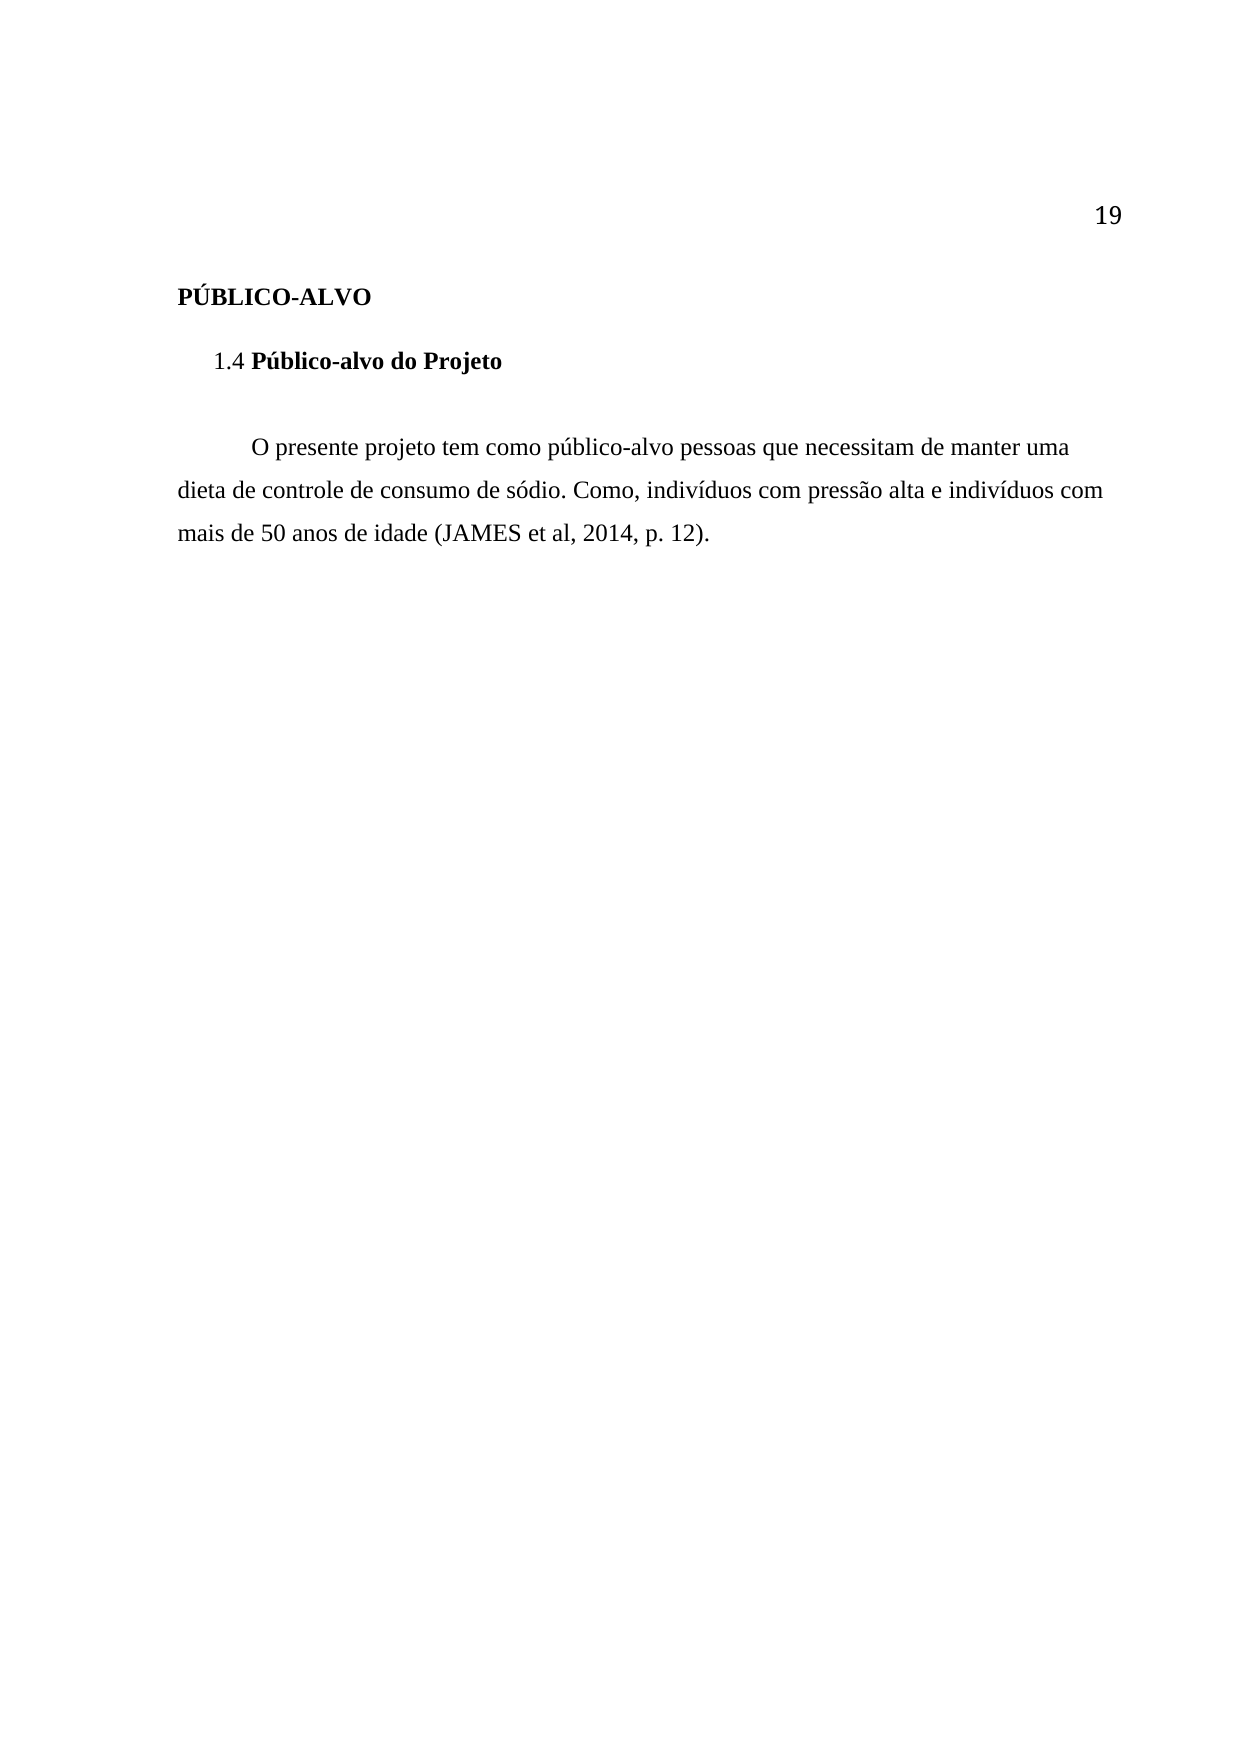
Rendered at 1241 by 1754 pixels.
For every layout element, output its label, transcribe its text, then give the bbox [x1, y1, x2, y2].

subtitle PÚBLICO-ALVO [177, 282, 1122, 311]
subtitle Público-alvo do Projeto [207, 346, 1122, 375]
text O presente projeto tem como público-alvo pessoas que necessitam de manter uma dieta de controle de consumo de sódio. Como, indivíduos com pressão alta e indivíduos com mais de 50 anos de idade (JAMES et al, 2014, p. 12). [177, 432, 1122, 547]
